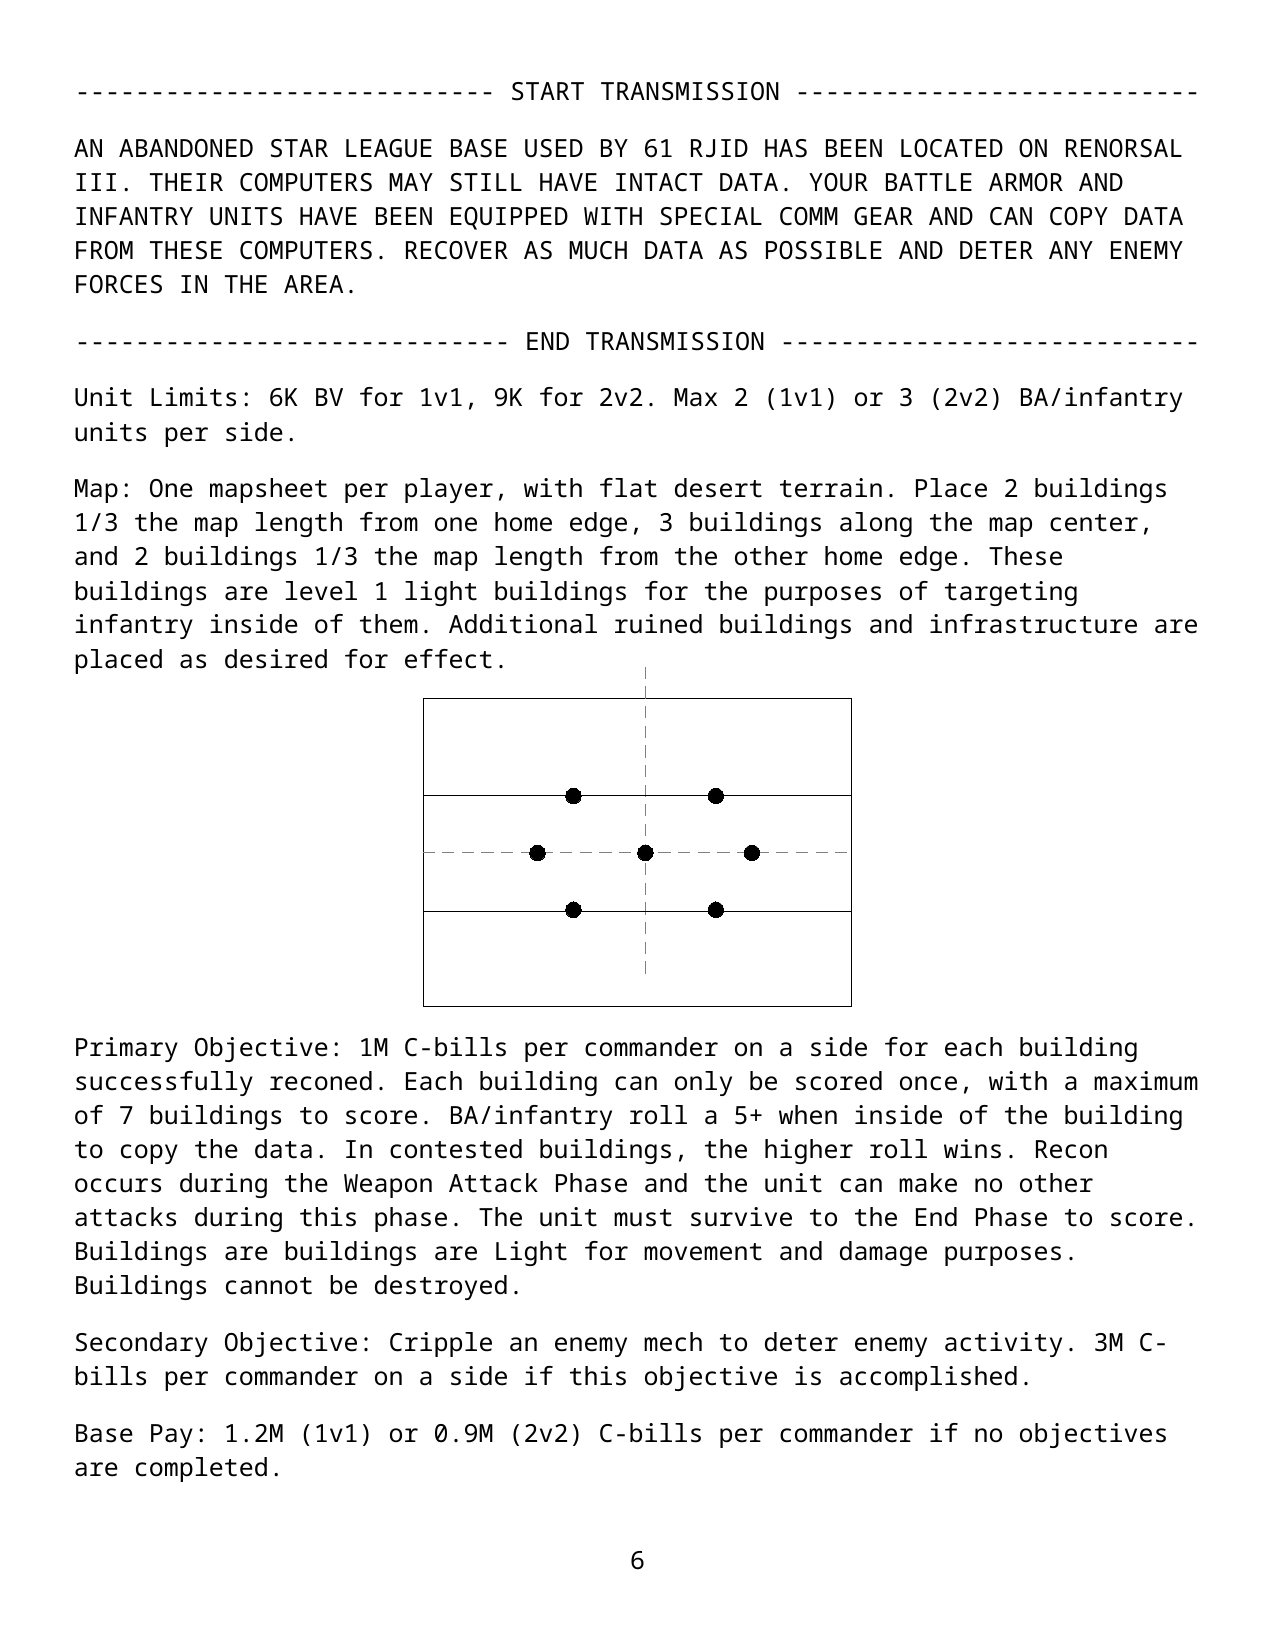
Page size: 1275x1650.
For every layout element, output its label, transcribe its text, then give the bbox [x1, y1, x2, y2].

text Unit Limits: 6K BV for 1v1, 9K for 2v2. Max 2 (1v1) or 3 (2v2) BA/infantry units per side. [73, 380, 1201, 448]
text AN ABANDONED STAR LEAGUE BASE USED BY 61 RJID HAS BEEN LOCATED ON RENORSAL III. THEIR COMPUTERS MAY STILL HAVE INTACT DATA. YOUR BATTLE ARMOR AND INFANTRY UNITS HAVE BEEN EQUIPPED WITH SPECIAL COMM GEAR AND CAN COPY DATA FROM THESE COMPUTERS. RECOVER AS MUCH DATA AS POSSIBLE AND DETER ANY ENEMY FORCES IN THE AREA. [73, 108, 1201, 301]
text ----------------------------- END TRANSMISSION ---------------------------- [73, 301, 1201, 357]
text Primary Objective: 1M C-bills per commander on a side for each building successfully reconed. Each building can only be scored once, with a maximum of 7 buildings to score. BA/infantry roll a 5+ when inside of the building to copy the data. In contested buildings, the higher roll wins. Recon occurs during the Weapon Attack Phase and the unit can make no other attacks during this phase. The unit must survive to the End Phase to score. Buildings are buildings are Light for movement and damage purposes. Buildings cannot be destroyed. [73, 1029, 1201, 1302]
text Map: One mapsheet per player, with flat desert terrain. Place 2 buildings 1/3 the map length from one home edge, 3 buildings along the map center, and 2 buildings 1/3 the map length from the other home edge. These buildings are level 1 light buildings for the purposes of targeting infantry inside of them. Additional ruined buildings and infrastructure are placed as desired for effect. [73, 471, 1201, 675]
text Base Pay: 1.2M (1v1) or 0.9M (2v2) C-bills per commander if no objectives are completed. [73, 1416, 1201, 1484]
text ---------------------------- START TRANSMISSION --------------------------- [73, 73, 1201, 108]
text Secondary Objective: Cripple an enemy mech to deter enemy activity. 3M C-bills per commander on a side if this objective is accomplished. [73, 1325, 1201, 1393]
